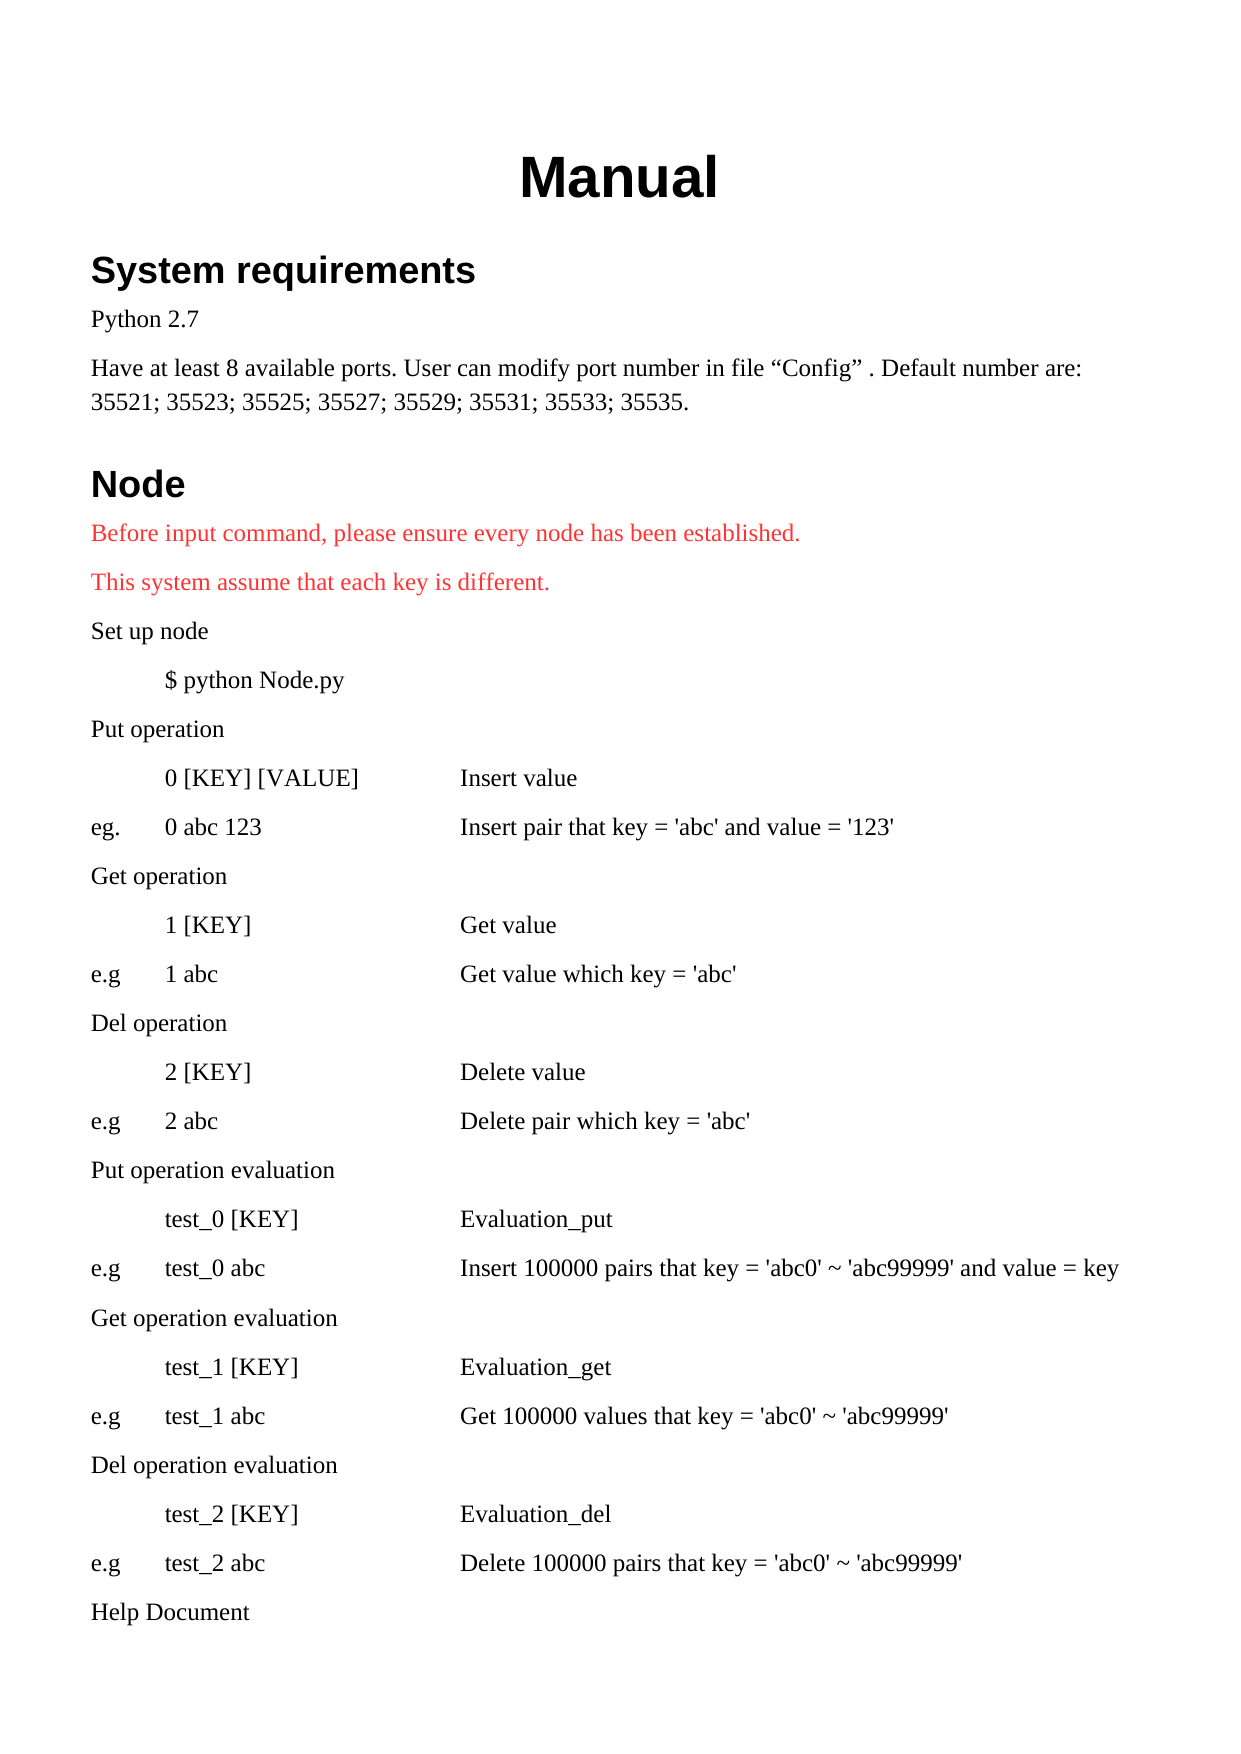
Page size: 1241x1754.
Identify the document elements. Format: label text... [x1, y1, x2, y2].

text Put operation [91, 714, 1148, 743]
text 0 [KEY] [VALUE] Insert value [91, 763, 1148, 792]
text test_0 [KEY] Evaluation_put [91, 1204, 1148, 1233]
subtitle System requirements [91, 248, 1148, 291]
title Manual [91, 143, 1148, 210]
text e.g 2 abc Delete pair which key = 'abc' [91, 1106, 1148, 1135]
text Have at least 8 available ports. User can modify port number in file “Config” . Default number are: 35521; 35523; 35525; 35527; 35529; 35531; 35533; 35535. [91, 353, 1148, 416]
text Help Document [91, 1597, 1148, 1626]
text Before input command, please ensure every node has been established. [91, 518, 1148, 546]
text Get operation evaluation [91, 1303, 1148, 1331]
text test_1 [KEY] Evaluation_get [91, 1352, 1148, 1380]
text e.g test_0 abc Insert 100000 pairs that key = 'abc0' ~ 'abc99999' and value = key [91, 1253, 1148, 1282]
text e.g test_2 abc Delete 100000 pairs that key = 'abc0' ~ 'abc99999' [91, 1548, 1148, 1577]
text Set up node [91, 616, 1148, 644]
text This system assume that each key is different. [91, 567, 1148, 595]
text $ python Node.py [91, 665, 1148, 693]
text test_2 [KEY] Evaluation_del [91, 1499, 1148, 1528]
text 2 [KEY] Delete value [91, 1057, 1148, 1086]
text e.g 1 abc Get value which key = 'abc' [91, 959, 1148, 988]
text Del operation evaluation [91, 1450, 1148, 1478]
subtitle Node [91, 461, 1148, 505]
text Get operation [91, 861, 1148, 890]
text 1 [KEY] Get value [91, 910, 1148, 939]
text Put operation evaluation [91, 1155, 1148, 1184]
text Python 2.7 [91, 304, 1148, 333]
text eg. 0 abc 123 Insert pair that key = 'abc' and value = '123' [91, 812, 1148, 841]
text Del operation [91, 1008, 1148, 1037]
text e.g test_1 abc Get 100000 values that key = 'abc0' ~ 'abc99999' [91, 1401, 1148, 1429]
